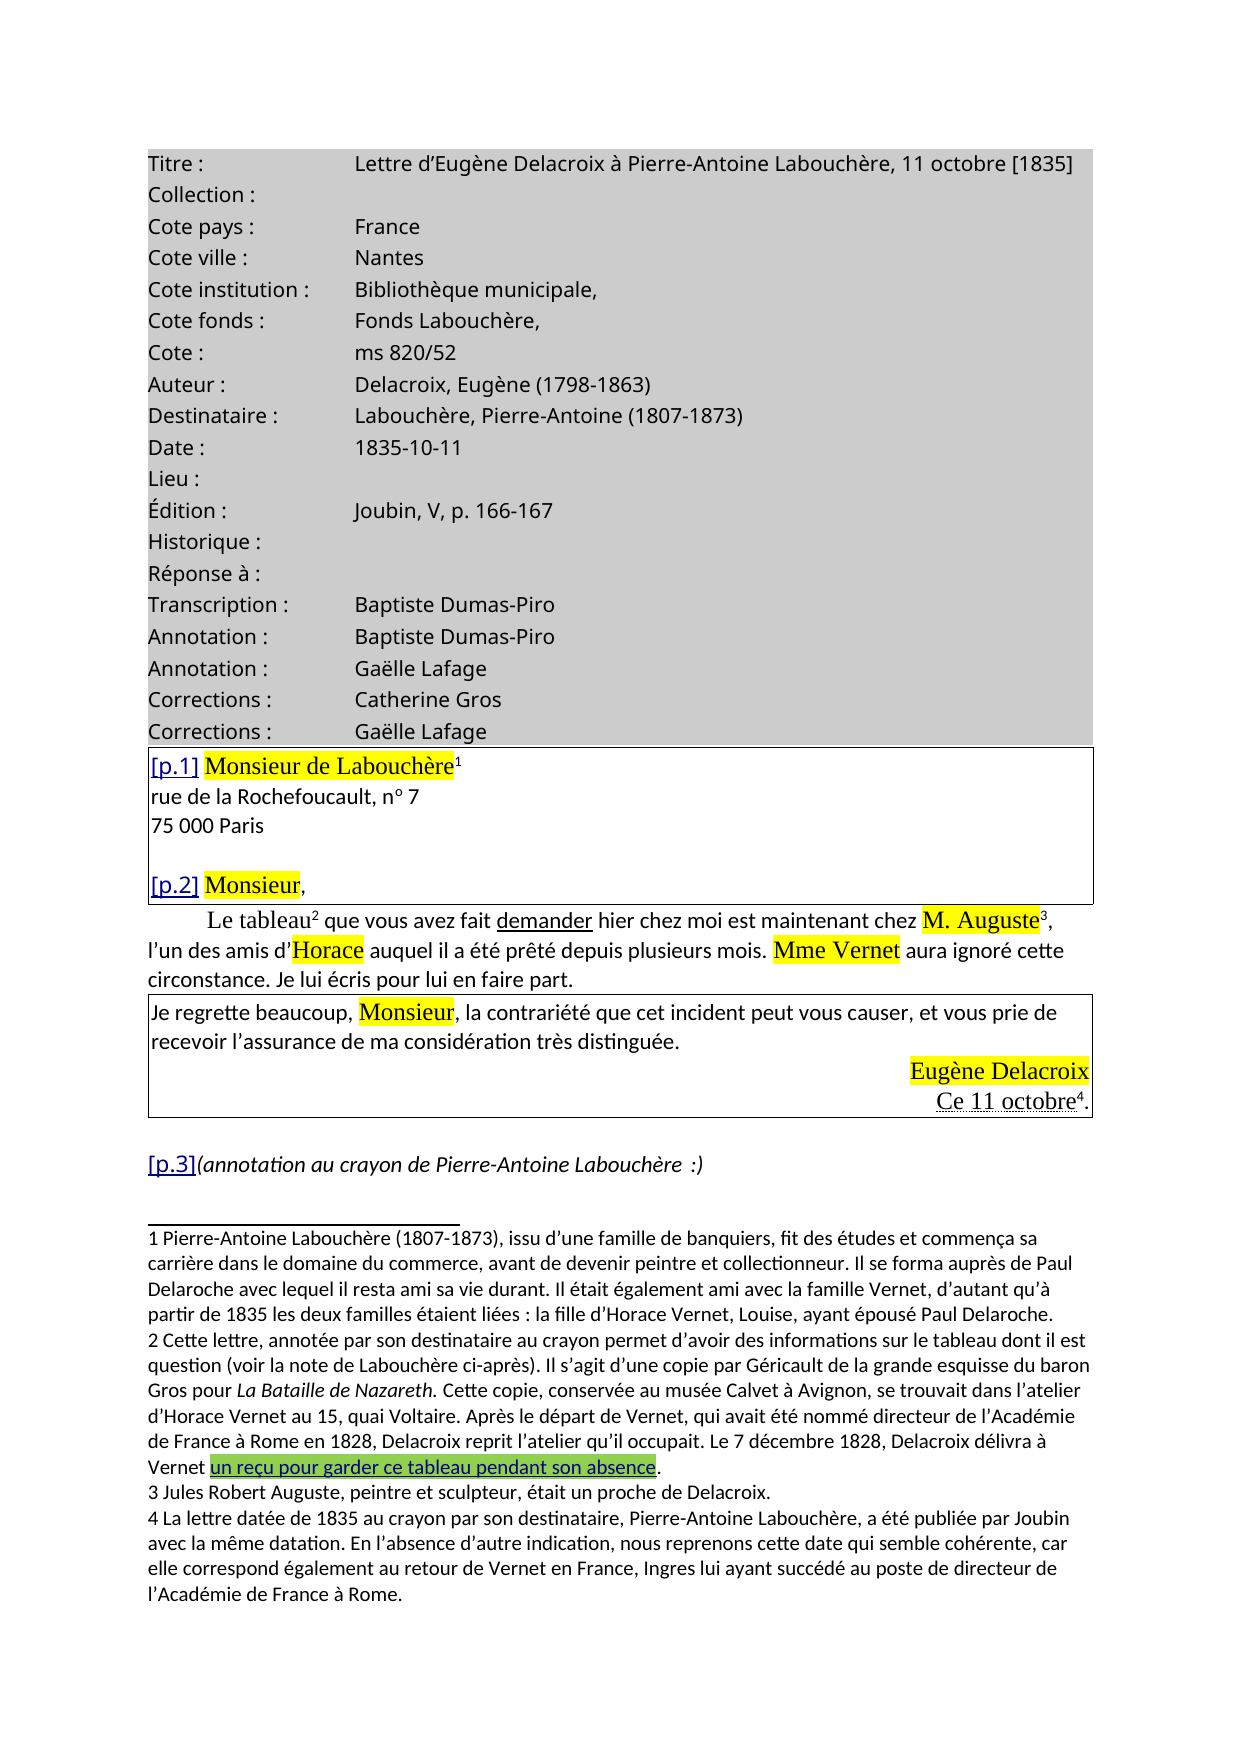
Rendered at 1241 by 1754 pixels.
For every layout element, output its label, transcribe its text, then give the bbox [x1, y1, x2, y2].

text Cote institution : Bibliothèque municipale, [148, 275, 1093, 303]
text Cote : ms 820/52 [148, 338, 1093, 367]
text Annotation : Gaëlle Lafage [148, 654, 1093, 682]
text Je regrette beaucoup, Monsieur, la contrariété que cet incident peut vous causer, et vous prie de recevoir l’assurance de ma considération très distinguée. [149, 995, 1092, 1053]
text Collection : [148, 180, 1093, 209]
text Le tableau que vous avez fait demander hier chez moi est maintenant chez M. Auguste, l’un des amis d’Horace auquel il a été prêté depuis plusieurs mois. Mme Vernet aura ignoré cette circonstance. Je lui écris pour lui en faire part. [148, 905, 1093, 993]
text Historique : [148, 527, 1093, 556]
text Date : 1835-10-11 [148, 433, 1093, 461]
text 75 000 Paris [149, 808, 1093, 839]
text Transcription : Baptiste Dumas-Piro [148, 591, 1093, 619]
text Titre : Lettre d’Eugène Delacroix à Pierre-Antoine Labouchère, 11 octobre [1835] [148, 149, 1093, 177]
text Auteur : Delacroix, Eugène (1798-1863) [148, 370, 1093, 398]
text Édition : Joubin, V, p. 166-167 [148, 496, 1093, 524]
text [p.3](annotation au crayon de Pierre-Antoine Labouchère :) [148, 1148, 1093, 1179]
text Cote fonds : Fonds Labouchère, [148, 307, 1093, 335]
text Annotation : Baptiste Dumas-Piro [148, 622, 1093, 651]
text Lieu : [148, 464, 1093, 493]
text Pierre-Antoine Labouchère (1807-1873), issu d’une famille de banquiers, fit des études et commença sa carrière dans le domaine du commerce, avant de devenir peintre et collectionneur. Il se forma auprès de Paul Delaroche avec lequel il resta ami sa vie durant. Il était également ami avec la famille Vernet, d’autant qu’à partir de 1835 les deux familles étaient liées : la fille d’Horace Vernet, Louise, ayant épousé Paul Delaroche. [148, 1225, 1093, 1327]
text Cote pays : France [148, 212, 1093, 240]
text rue de la Rochefoucault, no 7 [149, 779, 1093, 808]
text Destinataire : Labouchère, Pierre-Antoine (1807-1873) [148, 401, 1093, 430]
text Cote ville : Nantes [148, 243, 1093, 272]
text [p.2] Monsieur, [149, 866, 1093, 904]
text Corrections : Gaëlle Lafage [148, 717, 1093, 745]
text Ce 11 octobre. [149, 1083, 1092, 1117]
text La lettre datée de 1835 au crayon par son destinataire, Pierre-Antoine Labouchère, a été publiée par Joubin avec la même datation. En l’absence d’autre indication, nous reprenons cette date qui semble cohérente, car elle correspond également au retour de Vernet en France, Ingres lui ayant succédé au poste de directeur de l’Académie de France à Rome. [148, 1505, 1093, 1606]
text Réponse à : [148, 559, 1093, 587]
text Jules Robert Auguste, peintre et sculpteur, était un proche de Delacroix. [148, 1479, 1093, 1505]
text [p.1] Monsieur de Labouchère [149, 748, 1093, 779]
text Cette lettre, annotée par son destinataire au crayon permet d’avoir des informations sur le tableau dont il est question (voir la note de Labouchère ci-après). Il s’agit d’une copie par Géricault de la grande esquisse du baron Gros pour La Bataille de Nazareth. Cette copie, conservée au musée Calvet à Avignon, se trouvait dans l’atelier d’Horace Vernet au 15, quai Voltaire. Après le départ de Vernet, qui avait été nommé directeur de l’Académie de France à Rome en 1828, Delacroix reprit l’atelier qu’il occupait. Le 7 décembre 1828, Delacroix délivra à Vernet un reçu pour garder ce tableau pendant son absence. [148, 1327, 1093, 1479]
text Corrections : Catherine Gros [148, 685, 1093, 714]
text Eugène Delacroix [149, 1053, 1092, 1083]
